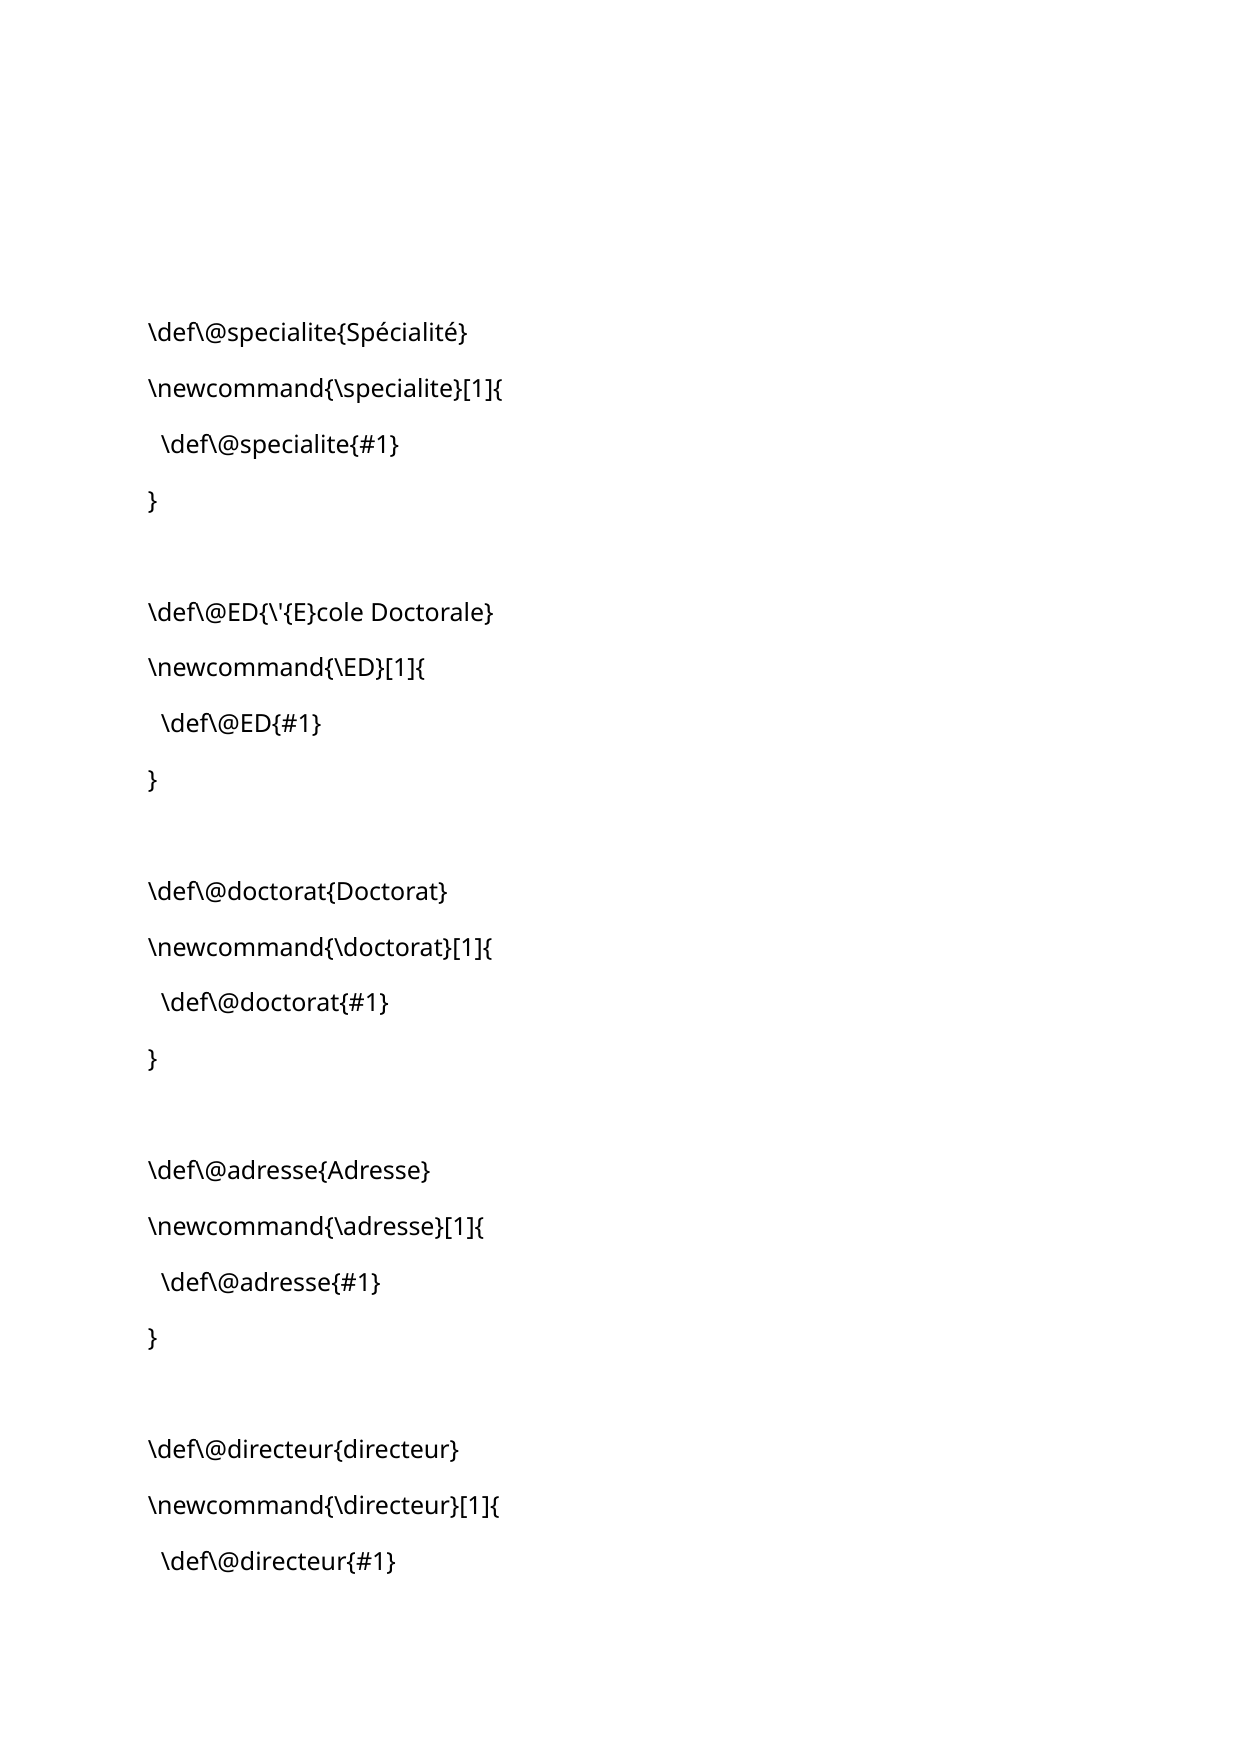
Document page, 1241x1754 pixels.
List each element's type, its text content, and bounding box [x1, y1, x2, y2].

text \def\@ED{#1} [148, 706, 1093, 740]
text \newcommand{\adresse}[1]{ [148, 1208, 1093, 1242]
text } [148, 762, 1093, 796]
text \def\@doctorat{Doctorat} [148, 873, 1093, 907]
text \def\@doctorat{#1} [148, 985, 1093, 1019]
text \newcommand{\specialite}[1]{ [148, 371, 1093, 405]
text \newcommand{\ED}[1]{ [148, 650, 1093, 684]
text \def\@directeur{directeur} [148, 1432, 1093, 1466]
text \def\@specialite{Spécialité} [148, 315, 1093, 349]
text \newcommand{\doctorat}[1]{ [148, 929, 1093, 963]
text \def\@specialite{#1} [148, 427, 1093, 461]
text \def\@adresse{Adresse} [148, 1153, 1093, 1187]
text } [148, 1041, 1093, 1075]
text } [148, 1320, 1093, 1354]
text \newcommand{\directeur}[1]{ [148, 1488, 1093, 1522]
text \def\@adresse{#1} [148, 1264, 1093, 1298]
text } [148, 483, 1093, 517]
text \def\@directeur{#1} [148, 1543, 1093, 1577]
text \def\@ED{\'{E}cole Doctorale} [148, 594, 1093, 628]
